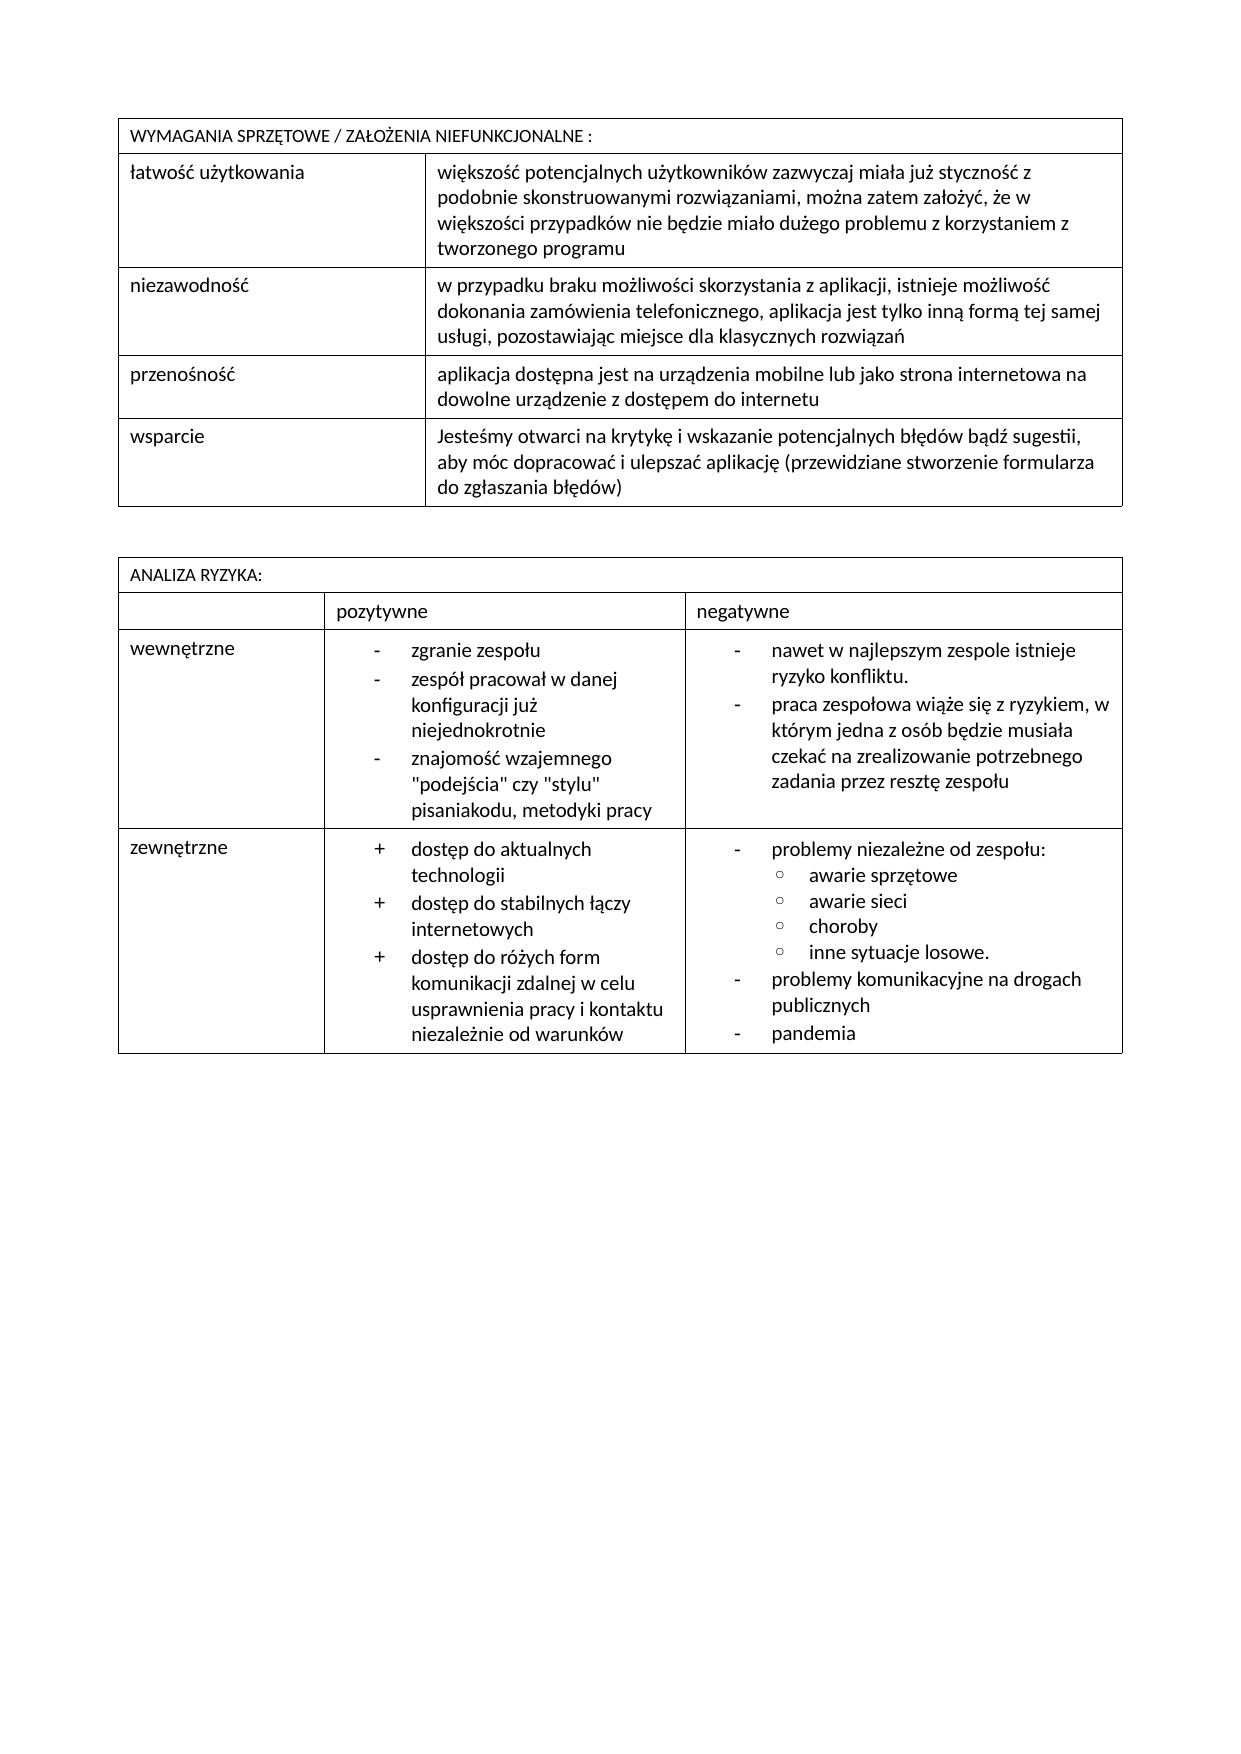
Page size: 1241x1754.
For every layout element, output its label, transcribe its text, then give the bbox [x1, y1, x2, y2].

table_cell niezawodność [119, 268, 425, 355]
table_cell problemy niezależne od zespołu: awarie sprzętowe awarie sieci choroby inne sytuacje losowe. problemy komunikacyjne na drogach publicznych pandemia [686, 829, 1122, 1052]
table_cell większość potencjalnych użytkowników zazwyczaj miała już styczność z podobnie skonstruowanymi rozwiązaniami, można zatem założyć, że w większości przypadków nie będzie miało dużego problemu z korzystaniem z tworzonego programu [426, 154, 1122, 267]
table_cell łatwość użytkowania [119, 154, 425, 267]
table_cell nawet w najlepszym zespole istnieje ryzyko konfliktu. praca zespołowa wiąże się z ryzykiem, w którym jedna z osób będzie musiała czekać na zrealizowanie potrzebnego zadania przez resztę zespołu [686, 630, 1122, 828]
table_cell pozytywne [325, 593, 685, 629]
table_cell przenośność [119, 356, 425, 418]
table_cell wsparcie [119, 419, 425, 506]
table_cell aplikacja dostępna jest na urządzenia mobilne lub jako strona internetowa na dowolne urządzenie z dostępem do internetu [426, 356, 1122, 418]
table_cell w przypadku braku możliwości skorzystania z aplikacji, istnieje możliwość dokonania zamówienia telefonicznego, aplikacja jest tylko inną formą tej samej usługi, pozostawiając miejsce dla klasycznych rozwiązań [426, 268, 1122, 355]
table_header ANALIZA RYZYKA: [119, 558, 1122, 592]
table_cell wewnętrzne [119, 630, 324, 828]
table_cell dostęp do aktualnych technologii dostęp do stabilnych łączy internetowych dostęp do różych form komunikacji zdalnej w celu usprawnienia pracy i kontaktu niezależnie od warunków [325, 829, 685, 1052]
table_cell [119, 593, 324, 629]
table_cell negatywne [686, 593, 1122, 629]
table_cell zewnętrzne [119, 829, 324, 1052]
table_cell Jesteśmy otwarci na krytykę i wskazanie potencjalnych błędów bądź sugestii, aby móc dopracować i ulepszać aplikację (przewidziane stworzenie formularza do zgłaszania błędów) [426, 419, 1122, 506]
table_cell zgranie zespołu zespół pracował w danej konfiguracji już niejednokrotnie znajomość wzajemnego "podejścia" czy "stylu" pisaniakodu, metodyki pracy [325, 630, 685, 828]
table_header WYMAGANIA SPRZĘTOWE / ZAŁOŻENIA NIEFUNKCJONALNE : [119, 119, 1122, 153]
